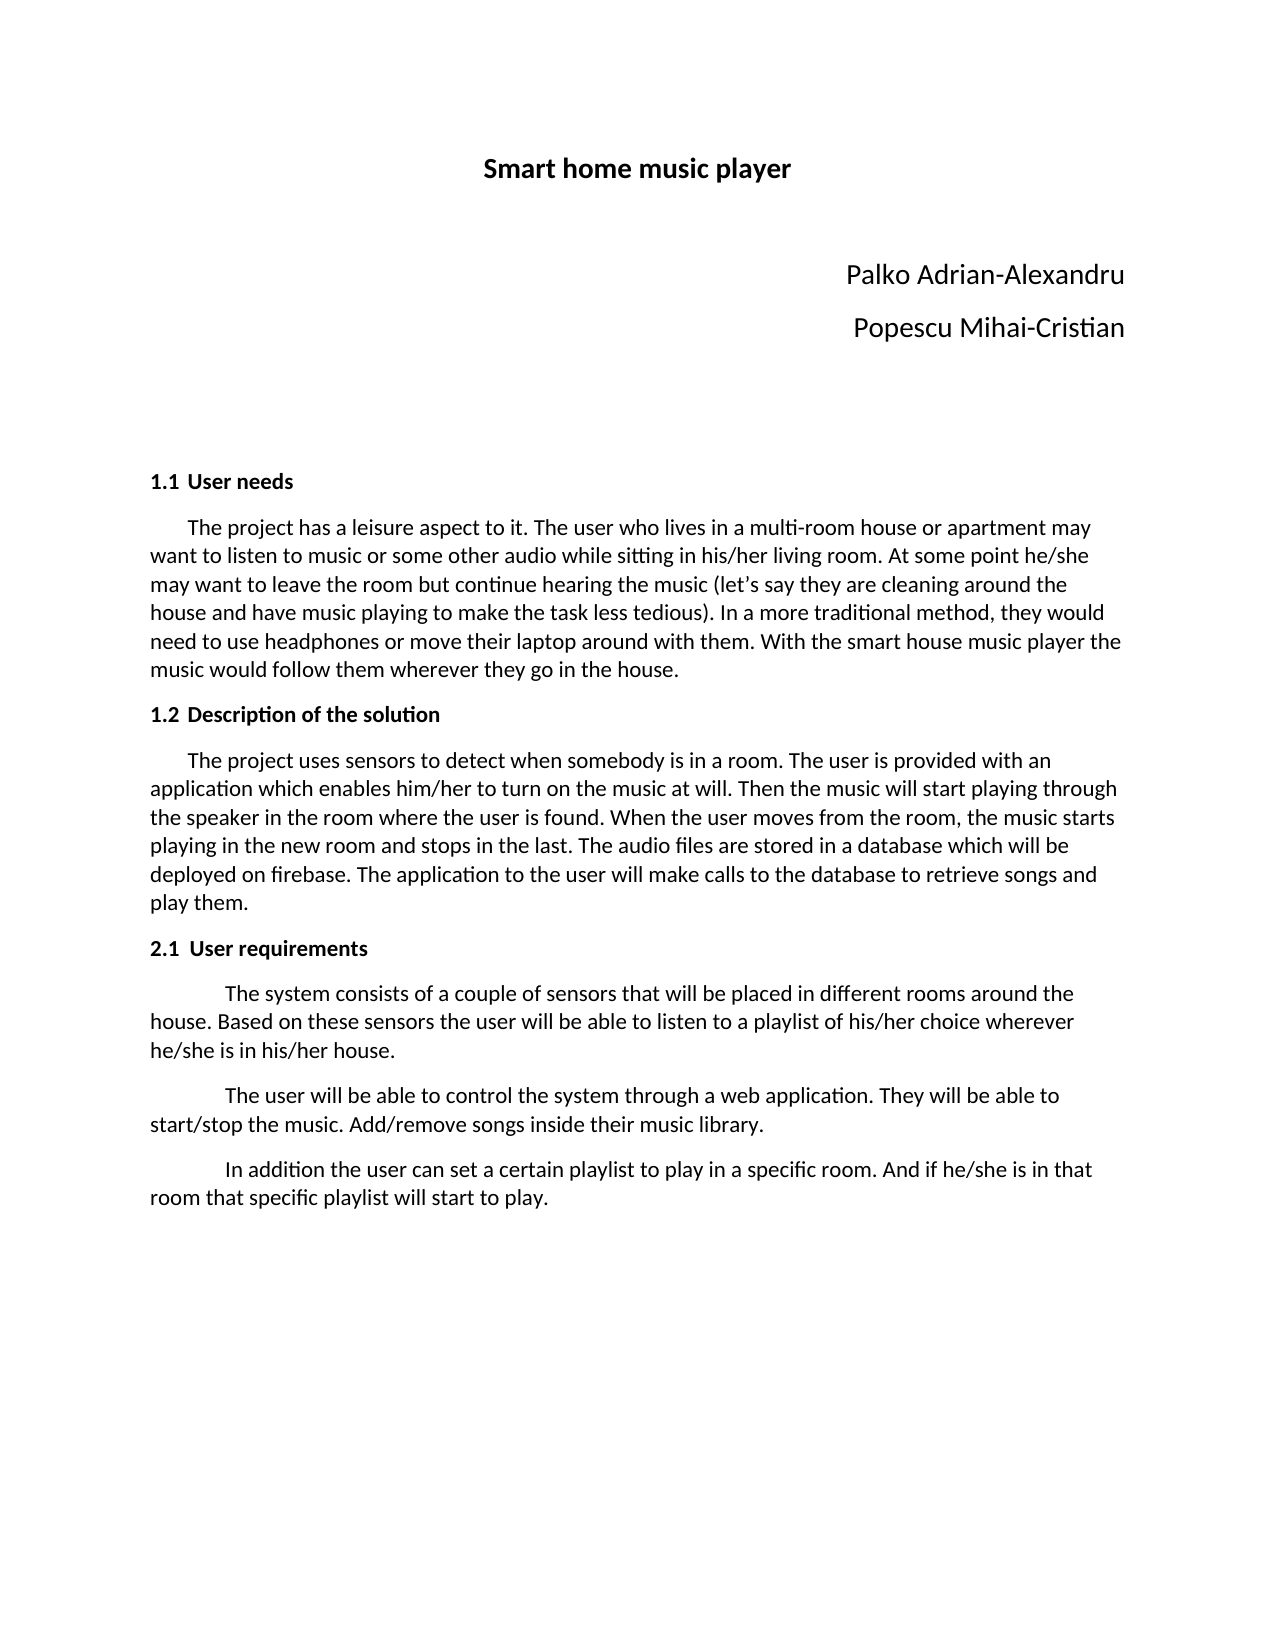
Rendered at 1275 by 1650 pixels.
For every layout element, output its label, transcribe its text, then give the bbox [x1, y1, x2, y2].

list User needs [150, 467, 1125, 496]
text Popescu Mihai-Cristian [150, 309, 1125, 344]
text The project uses sensors to detect when somebody is in a room. The user is provided with an application which enables him/her to turn on the music at will. Then the music will start playing through the speaker in the room where the user is found. When the user moves from the room, the music starts playing in the new room and stops in the last. The audio files are stored in a database which will be deployed on firebase. The application to the user will make calls to the database to retrieve songs and play them. [150, 746, 1125, 917]
text 2.1 User requirements [150, 934, 1125, 962]
text Smart home music player [150, 150, 1125, 186]
text Palko Adrian-Alexandru [150, 256, 1125, 291]
text The project has a leisure aspect to it. The user who lives in a multi-room house or apartment may want to listen to music or some other audio while sitting in his/her living room. At some point he/she may want to leave the room but continue hearing the music (let’s say they are cleaning around the house and have music playing to make the task less tedious). In a more traditional method, they would need to use headphones or move their laptop around with them. With the smart house music player the music would follow them wherever they go in the house. [150, 513, 1125, 683]
text The system consists of a couple of sensors that will be placed in different rooms around the house. Based on these sensors the user will be able to listen to a playlist of his/her choice wherever he/she is in his/her house. [150, 979, 1125, 1064]
list Description of the solution [150, 701, 1125, 729]
text The user will be able to control the system through a web application. They will be able to start/stop the music. Add/remove songs inside their music library. [150, 1081, 1125, 1138]
text In addition the user can set a certain playlist to play in a specific room. And if he/she is in that room that specific playlist will start to play. [150, 1155, 1125, 1212]
